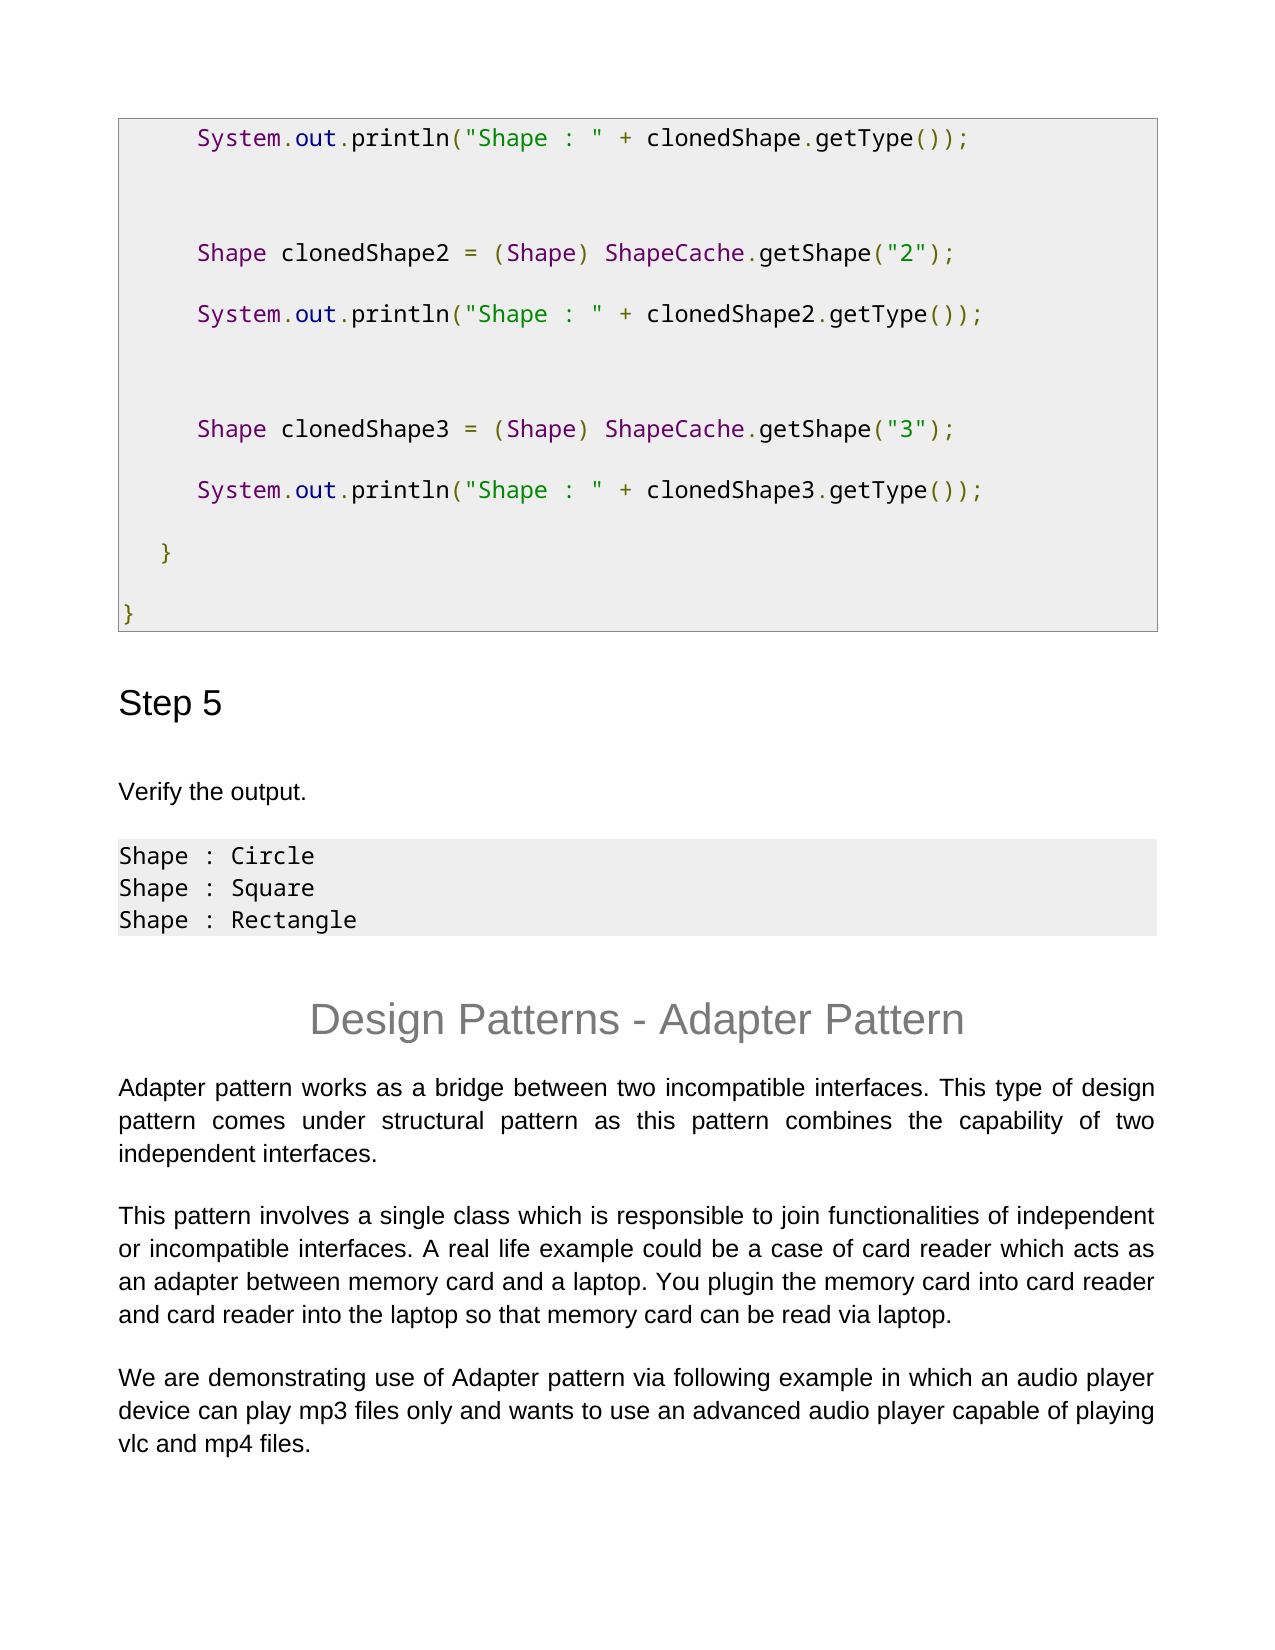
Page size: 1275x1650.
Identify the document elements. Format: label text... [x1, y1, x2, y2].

text Shape : Circle [118, 839, 1157, 872]
text We are demonstrating use of Adapter pattern via following example in which an audio player device can play mp3 files only and wants to use an advanced audio player capable of playing vlc and mp4 files. [118, 1363, 1157, 1458]
subtitle Design Patterns - Adapter Pattern [118, 994, 1157, 1044]
text Adapter pattern works as a bridge between two incompatible interfaces. This type of design pattern comes under structural pattern as this pattern combines the capability of two independent interfaces. [118, 1073, 1157, 1168]
text Shape clonedShape2 = (Shape) ShapeCache.getShape("2"); [119, 233, 1157, 268]
text Verify the output. [118, 777, 1157, 806]
text } [119, 593, 1157, 631]
text System.out.println("Shape : " + clonedShape2.getType()); [119, 294, 1157, 329]
text This pattern involves a single class which is responsible to join functionalities of independent or incompatible interfaces. A real life example could be a case of card reader which acts as an adapter between memory card and a laptop. You plugin the memory card into card reader and card reader into the laptop so that memory card can be read via laptop. [118, 1201, 1157, 1329]
text System.out.println("Shape : " + clonedShape3.getType()); [119, 470, 1157, 505]
text Shape : Square [118, 872, 1157, 903]
subtitle Step 5 [118, 682, 1157, 723]
text } [119, 532, 1157, 567]
text Shape clonedShape3 = (Shape) ShapeCache.getShape("3"); [119, 409, 1157, 444]
text System.out.println("Shape : " + clonedShape.getType()); [119, 119, 1157, 153]
text Shape : Rectangle [118, 903, 1157, 936]
